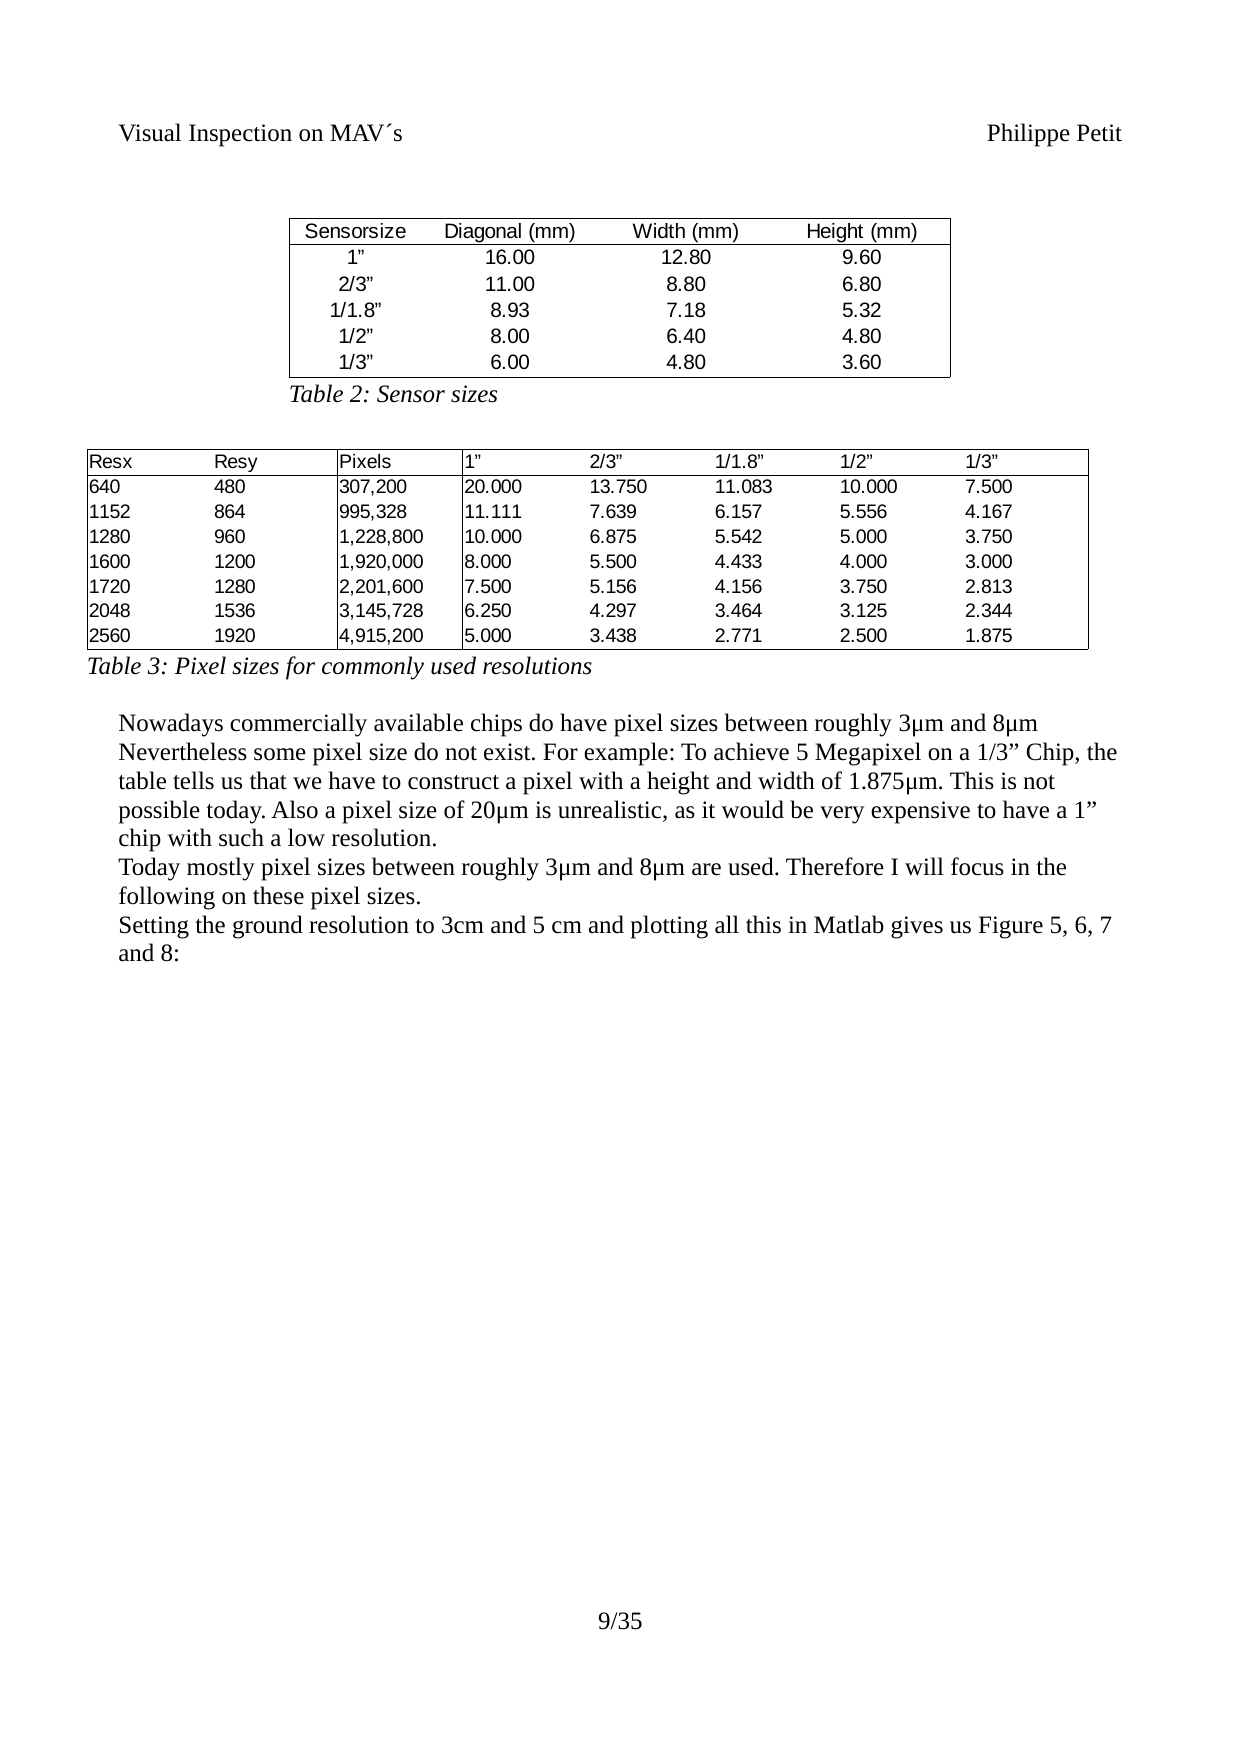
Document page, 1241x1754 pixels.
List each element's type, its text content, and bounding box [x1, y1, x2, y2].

text Today mostly pixel sizes between roughly 3μm and 8μm are used. Therefore I will focus in the following on these pixel sizes. [118, 852, 1122, 910]
text Table 3: Pixel sizes for commonly used resolutions [87, 449, 1153, 680]
text Table 2: Sensor sizes [289, 218, 952, 408]
text Setting the ground resolution to 3cm and 5 cm and plotting all this in Matlab gives us Figure 5, 6, 7 and 8: [118, 910, 1122, 967]
text Nowadays commercially available chips do have pixel sizes between roughly 3μm and 8μm [118, 708, 1122, 737]
text Nevertheless some pixel size do not exist. For example: To achieve 5 Megapixel on a 1/3” Chip, the table tells us that we have to construct a pixel with a height and width of 1.875μm. This is not possible today. Also a pixel size of 20μm is unrealistic, as it would be very expensive to have a 1” chip with such a low resolution. [118, 737, 1122, 852]
